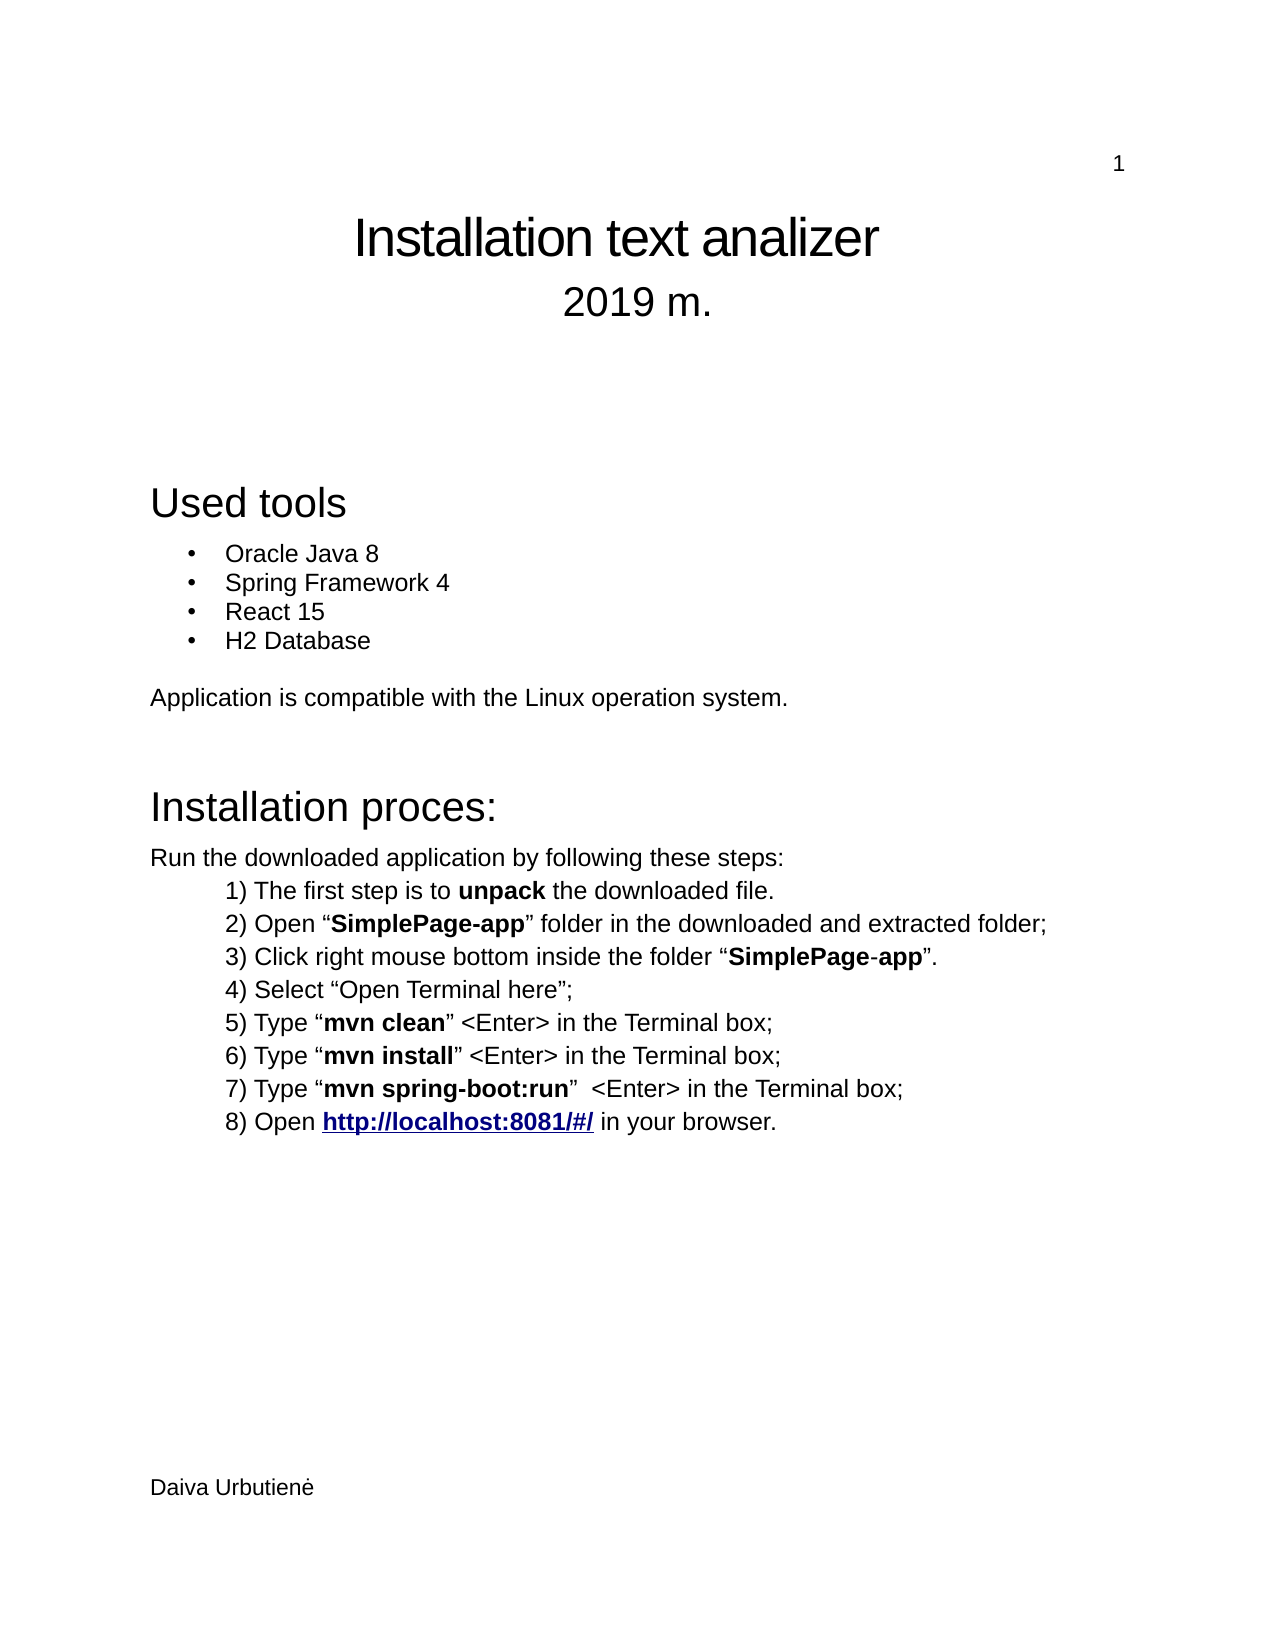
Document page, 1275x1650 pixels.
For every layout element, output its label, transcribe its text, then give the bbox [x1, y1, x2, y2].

list Oracle Java 8 [187, 539, 1125, 568]
list 4) Select “Open Terminal here”; [187, 975, 1125, 1004]
list 2) Open “SimplePage-app” folder in the downloaded and extracted folder; [187, 909, 1125, 938]
subtitle Used tools [150, 479, 1125, 527]
list 7) Type “mvn spring-boot:run” <Enter> in the Terminal box; [187, 1074, 1125, 1103]
list React 15 [187, 597, 1125, 626]
text Application is compatible with the Linux operation system. [150, 683, 1125, 712]
text 1) The first step is to unpack the downloaded file. [150, 876, 1125, 905]
list Spring Framework 4 [187, 568, 1125, 597]
list H2 Database [187, 626, 1125, 654]
text 8) Open http://localhost:8081/#/ in your browser. [150, 1107, 1125, 1136]
list 6) Type “mvn install” <Enter> in the Terminal box; [187, 1041, 1125, 1070]
subtitle Installation proces: [150, 782, 1125, 830]
text Run the downloaded application by following these steps: [150, 843, 1125, 872]
list 5) Type “mvn clean” <Enter> in the Terminal box; [187, 1008, 1125, 1037]
text Installation text analizer [150, 206, 1125, 268]
text 2019 m. [150, 277, 1125, 325]
list 3) Click right mouse bottom inside the folder “SimplePage-app”. [187, 942, 1125, 971]
